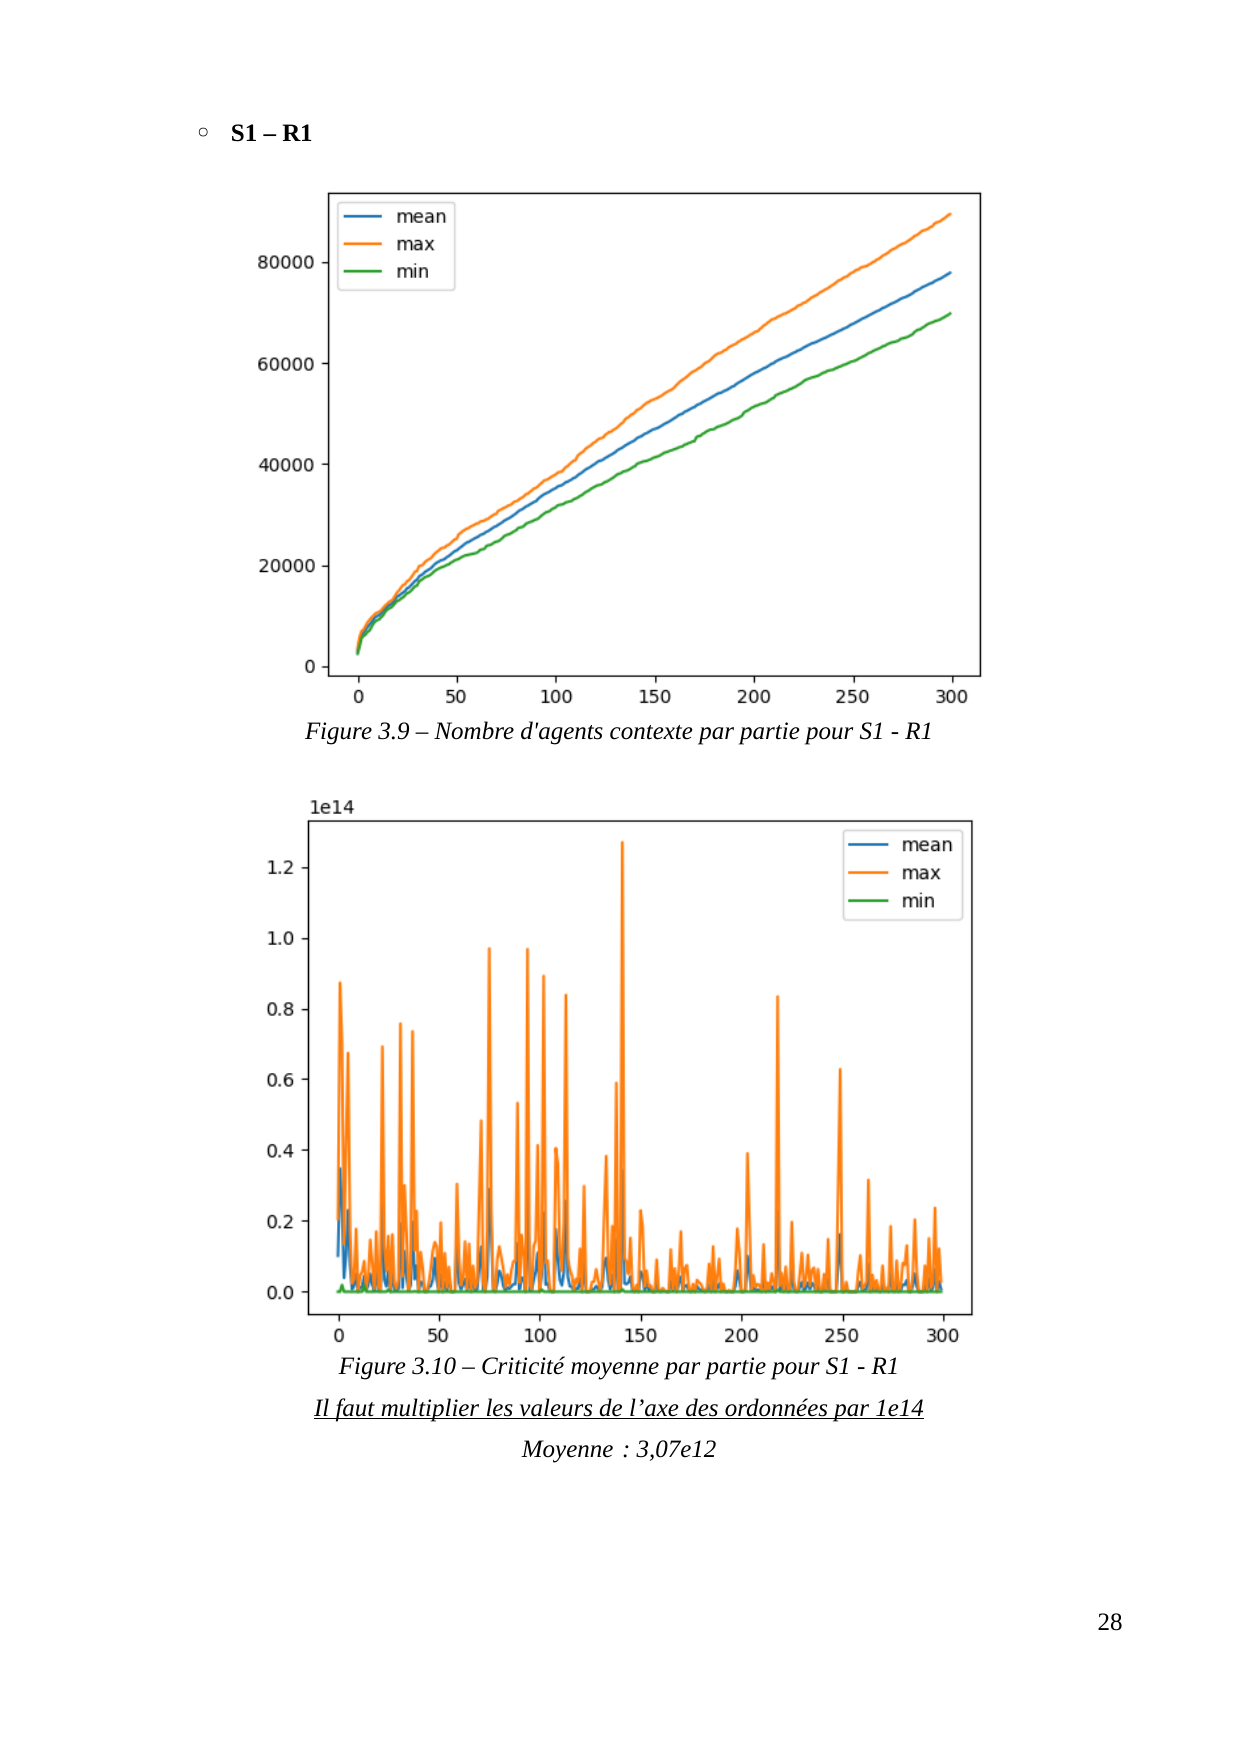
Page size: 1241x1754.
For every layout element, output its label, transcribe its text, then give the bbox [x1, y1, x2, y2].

text Figure 3.10 – Criticité moyenne par partie pour S1 - R1 [259, 1352, 982, 1380]
list S1 – R1 [193, 118, 1122, 147]
text Moyenne : 3,07e12 [259, 1434, 982, 1463]
picture [248, 179, 992, 717]
text Figure 3.9 – Nombre d'agents contexte par partie pour S1 - R1 [249, 717, 992, 745]
picture [258, 796, 982, 1352]
text Il faut multiplier les valeurs de l’axe des ordonnées par 1e14 [259, 1393, 982, 1421]
